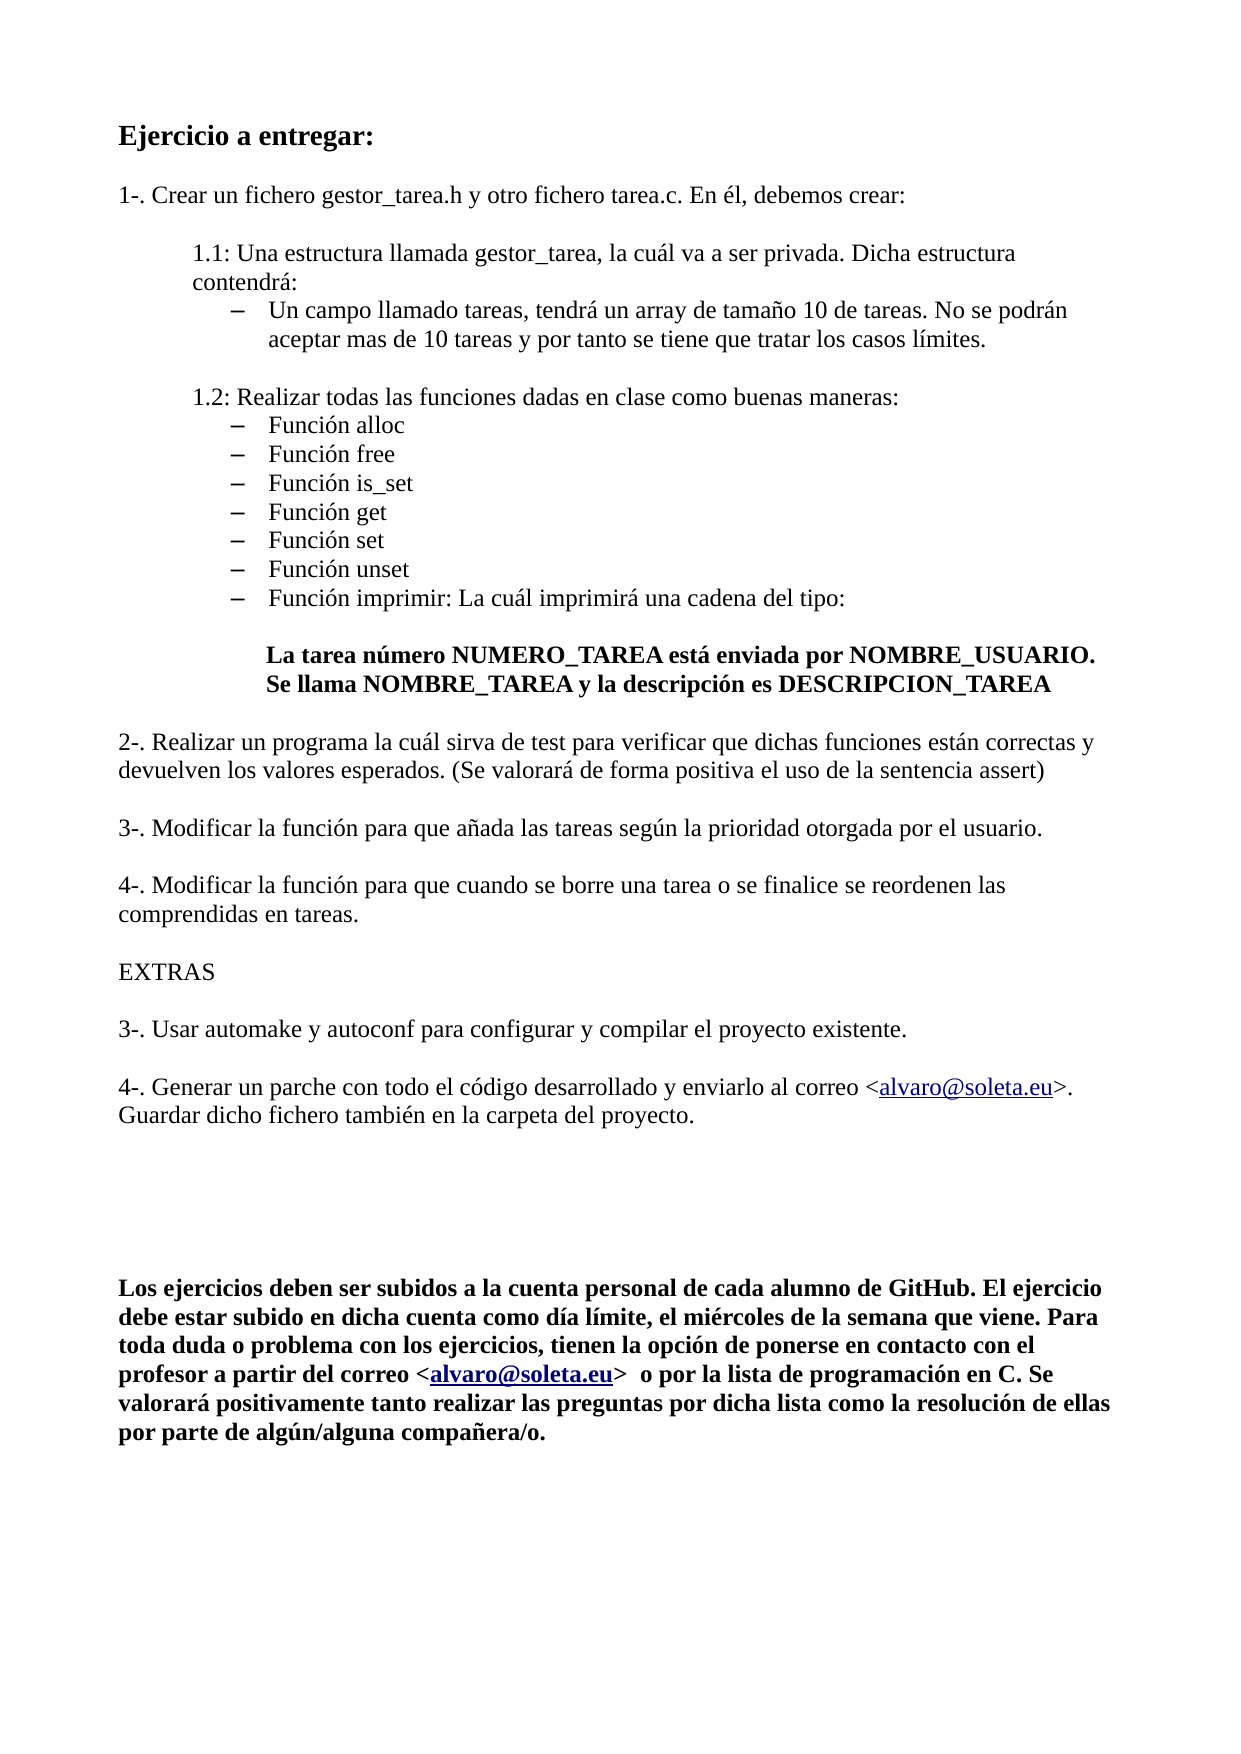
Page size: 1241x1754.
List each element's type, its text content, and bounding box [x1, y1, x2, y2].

text 1.1: Una estructura llamada gestor_tarea, la cuál va a ser privada. Dicha estructura contendrá: [118, 238, 1122, 295]
text 4-. Modificar la función para que cuando se borre una tarea o se finalice se reordenen las comprendidas en tareas. [118, 870, 1122, 928]
text 4-. Generar un parche con todo el código desarrollado y enviarlo al correo <alvaro@soleta.eu>. Guardar dicho fichero también en la carpeta del proyecto. [118, 1072, 1122, 1129]
list Función alloc [231, 410, 1122, 439]
text Los ejercicios deben ser subidos a la cuenta personal de cada alumno de GitHub. El ejercicio debe estar subido en dicha cuenta como día límite, el miércoles de la semana que viene. Para toda duda o problema con los ejercicios, tienen la opción de ponerse en contacto con el profesor a partir del correo <alvaro@soleta.eu> o por la lista de programación en C. Se valorará positivamente tanto realizar las preguntas por dicha lista como la resolución de ellas por parte de algún/alguna compañera/o. [118, 1273, 1122, 1445]
list Función set [231, 525, 1122, 554]
text 1-. Crear un fichero gestor_tarea.h y otro fichero tarea.c. En él, debemos crear: [118, 180, 1122, 209]
list Función is_set [231, 468, 1122, 497]
text 3-. Modificar la función para que añada las tareas según la prioridad otorgada por el usuario. [118, 813, 1122, 842]
text 3-. Usar automake y autoconf para configurar y compilar el proyecto existente. [118, 1014, 1122, 1043]
text 1.2: Realizar todas las funciones dadas en clase como buenas maneras: [118, 382, 1122, 410]
list Función imprimir: La cuál imprimirá una cadena del tipo: [231, 583, 1122, 612]
list Función unset [231, 554, 1122, 583]
list Función get [231, 497, 1122, 525]
text Ejercicio a entregar: [118, 118, 1122, 152]
text La tarea número NUMERO_TAREA está enviada por NOMBRE_USUARIO. Se llama NOMBRE_TAREA y la descripción es DESCRIPCION_TAREA [118, 640, 1122, 698]
list Un campo llamado tareas, tendrá un array de tamaño 10 de tareas. No se podrán aceptar mas de 10 tareas y por tanto se tiene que tratar los casos límites. [231, 295, 1122, 353]
list Función free [231, 439, 1122, 468]
text EXTRAS [118, 957, 1122, 985]
text 2-. Realizar un programa la cuál sirva de test para verificar que dichas funciones están correctas y devuelven los valores esperados. (Se valorará de forma positiva el uso de la sentencia assert) [118, 727, 1122, 784]
